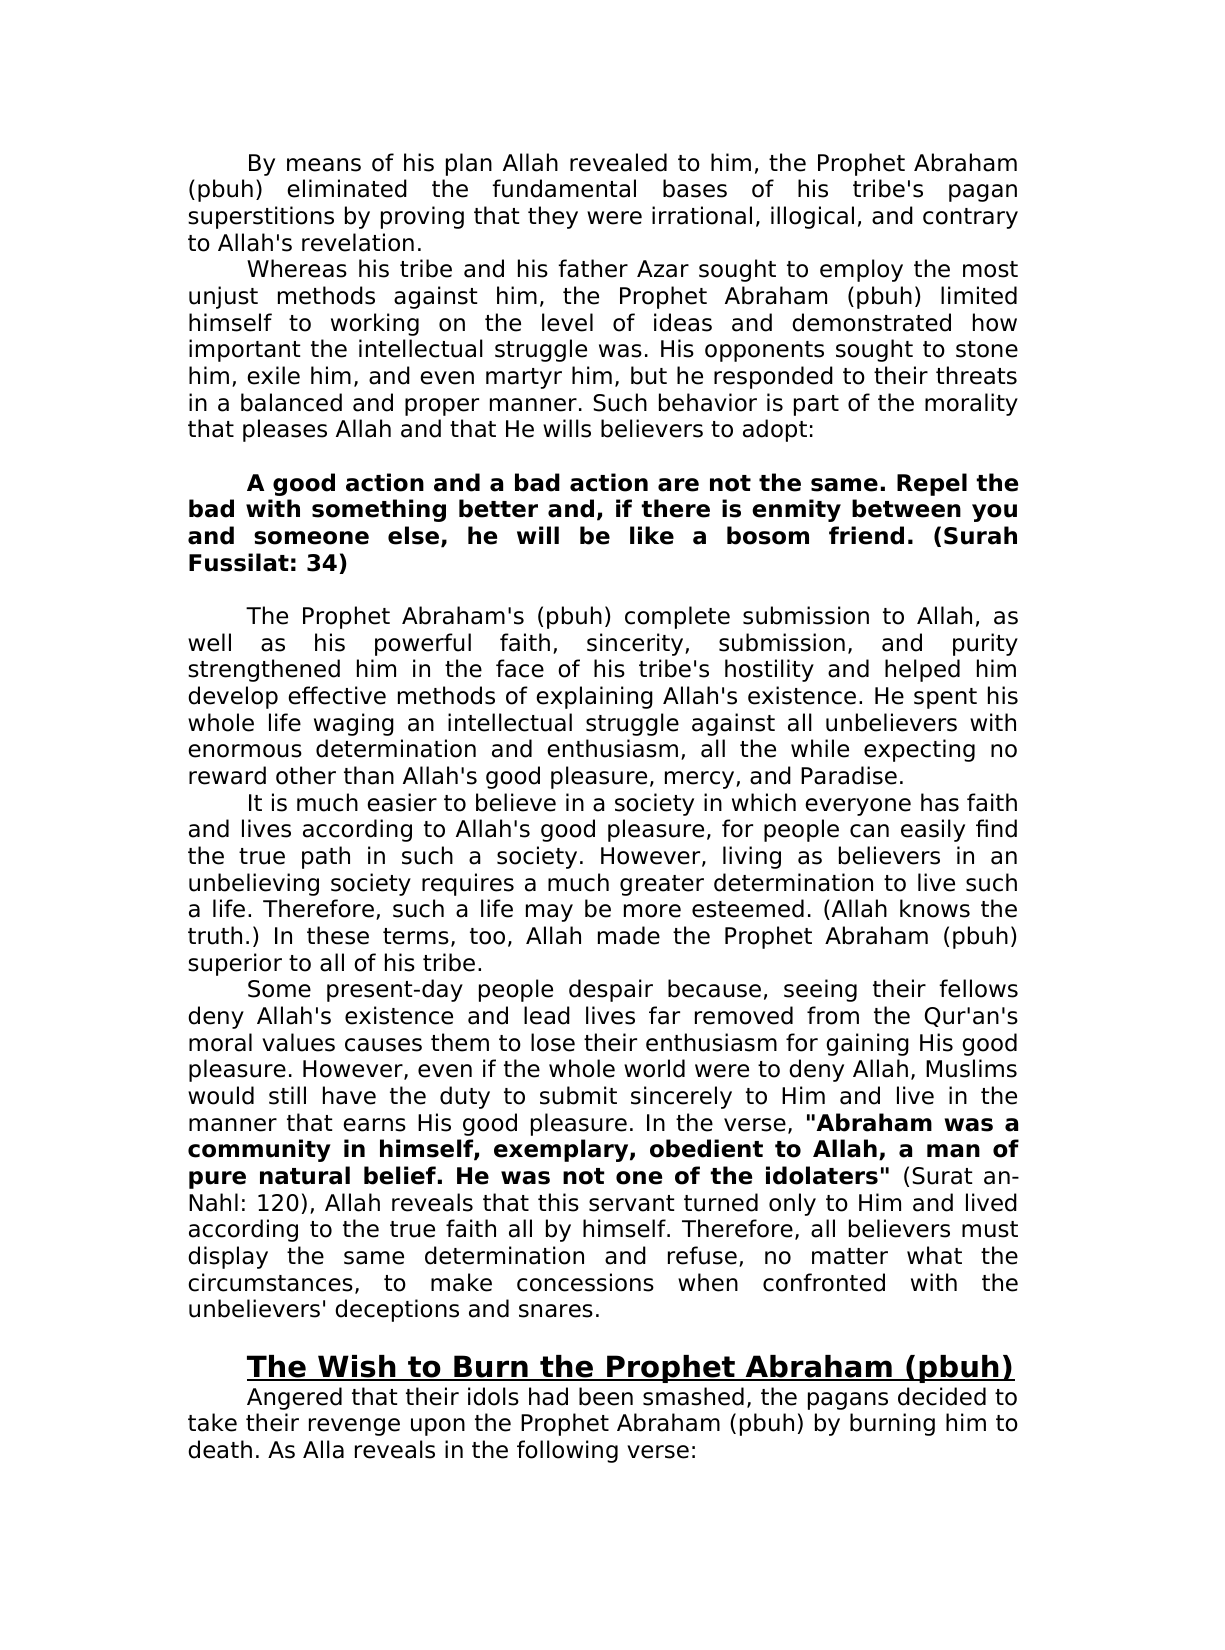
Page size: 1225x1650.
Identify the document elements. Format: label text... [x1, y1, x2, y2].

text Some present-day people despair because, seeing their fellows deny Allah's existence and lead lives far removed from the Qur'an's moral values causes them to lose their enthusiasm for gaining His good pleasure. However, even if the whole world were to deny Allah, Muslims would still have the duty to submit sincerely to Him and live in the manner that earns His good pleasure. In the verse, "Abraham was a community in himself, exemplary, obedient to Allah, a man of pure natural belief. He was not one of the idolaters" (Surat an-Nahl: 120), Allah reveals that this servant turned only to Him and lived according to the true faith all by himself. Therefore, all believers must display the same determination and refuse, no matter what the circumstances, to make concessions when confronted with the unbelievers' deceptions and snares. [187, 977, 1020, 1323]
text Whereas his tribe and his father Azar sought to employ the most unjust methods against him, the Prophet Abraham (pbuh) limited himself to working on the level of ideas and demonstrated how important the intellectual struggle was. His opponents sought to stone him, exile him, and even martyr him, but he responded to their threats in a balanced and proper manner. Such behavior is part of the morality that pleases Allah and that He wills believers to adopt: [187, 257, 1020, 443]
text A good action and a bad action are not the same. Repel the bad with something better and, if there is enmity between you and someone else, he will be like a bosom friend. (Surah Fussilat: 34) [187, 470, 1020, 577]
text It is much easier to believe in a society in which everyone has faith and lives according to Allah's good pleasure, for people can easily find the true path in such a society. However, living as believers in an unbelieving society requires a much greater determination to live such a life. Therefore, such a life may be more esteemed. (Allah knows the truth.) In these terms, too, Allah made the Prophet Abraham (pbuh) superior to all of his tribe. [187, 790, 1020, 977]
text By means of his plan Allah revealed to him, the Prophet Abraham (pbuh) eliminated the fundamental bases of his tribe's pagan superstitions by proving that they were irrational, illogical, and contrary to Allah's revelation. [187, 150, 1020, 257]
text The Prophet Abraham's (pbuh) complete submission to Allah, as well as his powerful faith, sincerity, submission, and purity strengthened him in the face of his tribe's hostility and helped him develop effective methods of explaining Allah's existence. He spent his whole life waging an intellectual struggle against all unbelievers with enormous determination and enthusiasm, all the while expecting no reward other than Allah's good pleasure, mercy, and Paradise. [187, 603, 1020, 790]
text Angered that their idols had been smashed, the pagans decided to take their revenge upon the Prophet Abraham (pbuh) by burning him to death. As Alla reveals in the following verse: [187, 1384, 1020, 1464]
text The Wish to Burn the Prophet Abraham (pbuh) [187, 1350, 1020, 1384]
